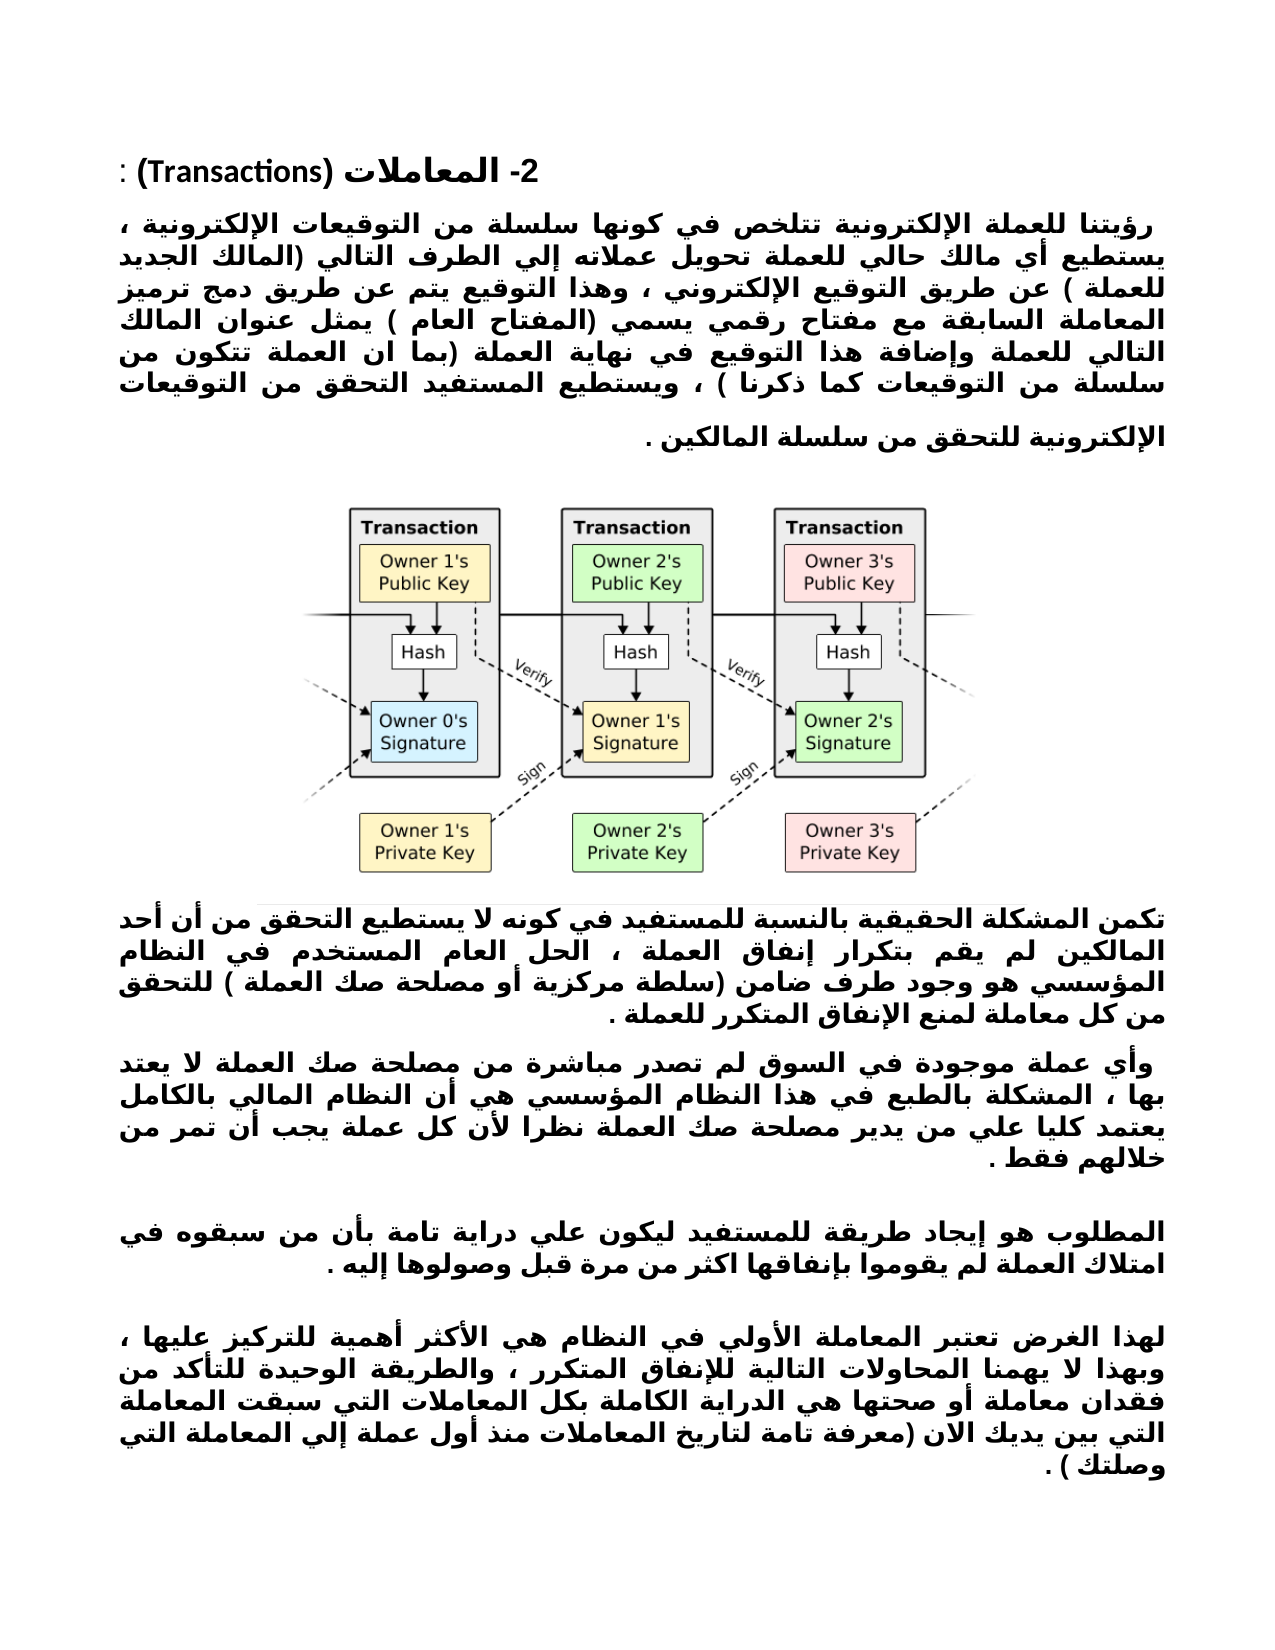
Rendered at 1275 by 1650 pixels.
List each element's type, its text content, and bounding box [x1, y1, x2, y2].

text تكمن المشكلة الحقيقية بالنسبة للمستفيد في كونه لا يستطيع التحقق من أن أحد المالكين لم يقم بتكرار إنفاق العملة ، الحل العام المستخدم في النظام المؤسسي هو وجود طرف ضامن (سلطة مركزية أو مصلحة صك العملة ) للتحقق من كل معاملة لمنع الإنفاق المتكرر للعملة . [118, 903, 1167, 1029]
text لهذا الغرض تعتبر المعاملة الأولي في النظام هي الأكثر أهمية للتركيز عليها ، وبهذا لا يهمنا المحاولات التالية للإنفاق المتكرر ، والطريقة الوحيدة للتأكد من فقدان معاملة أو صحتها هي الدراية الكاملة بكل المعاملات التي سبقت المعاملة التي بين يديك الان (معرفة تامة لتاريخ المعاملات منذ أول عملة إلي المعاملة التي وصلتك ) . [118, 1321, 1167, 1480]
text رؤيتنا للعملة الإلكترونية تتلخص في كونها سلسلة من التوقيعات الإلكترونية ، يستطيع أي مالك حالي للعملة تحويل عملاته إلي الطرف التالي (المالك الجديد للعملة ) عن طريق التوقيع الإلكتروني ، وهذا التوقيع يتم عن طريق دمج ترميز المعاملة السابقة مع مفتاح رقمي يسمي (المفتاح العام ) يمثل عنوان المالك التالي للعملة وإضافة هذا التوقيع في نهاية العملة (بما ان العملة تتكون من سلسلة من التوقيعات كما ذكرنا ) ، ويستطيع المستفيد التحقق من التوقيعات الإلكترونية للتحقق من سلسلة المالكين . [118, 208, 1167, 457]
text 2- المعاملات (Transactions) : [118, 150, 1167, 191]
text المطلوب هو إيجاد طريقة للمستفيد ليكون علي دراية تامة بأن من سبقوه في امتلاك العملة لم يقوموا بإنفاقها اكثر من مرة قبل وصولوها إليه . [118, 1216, 1167, 1279]
text وأي عملة موجودة في السوق لم تصدر مباشرة من مصلحة صك العملة لا يعتد بها ، المشكلة بالطبع في هذا النظام المؤسسي هي أن النظام المالي بالكامل يعتمد كليا علي من يدير مصلحة صك العملة نظرا لأن كل عملة يجب أن تمر من خلالهم فقط . [118, 1047, 1167, 1174]
